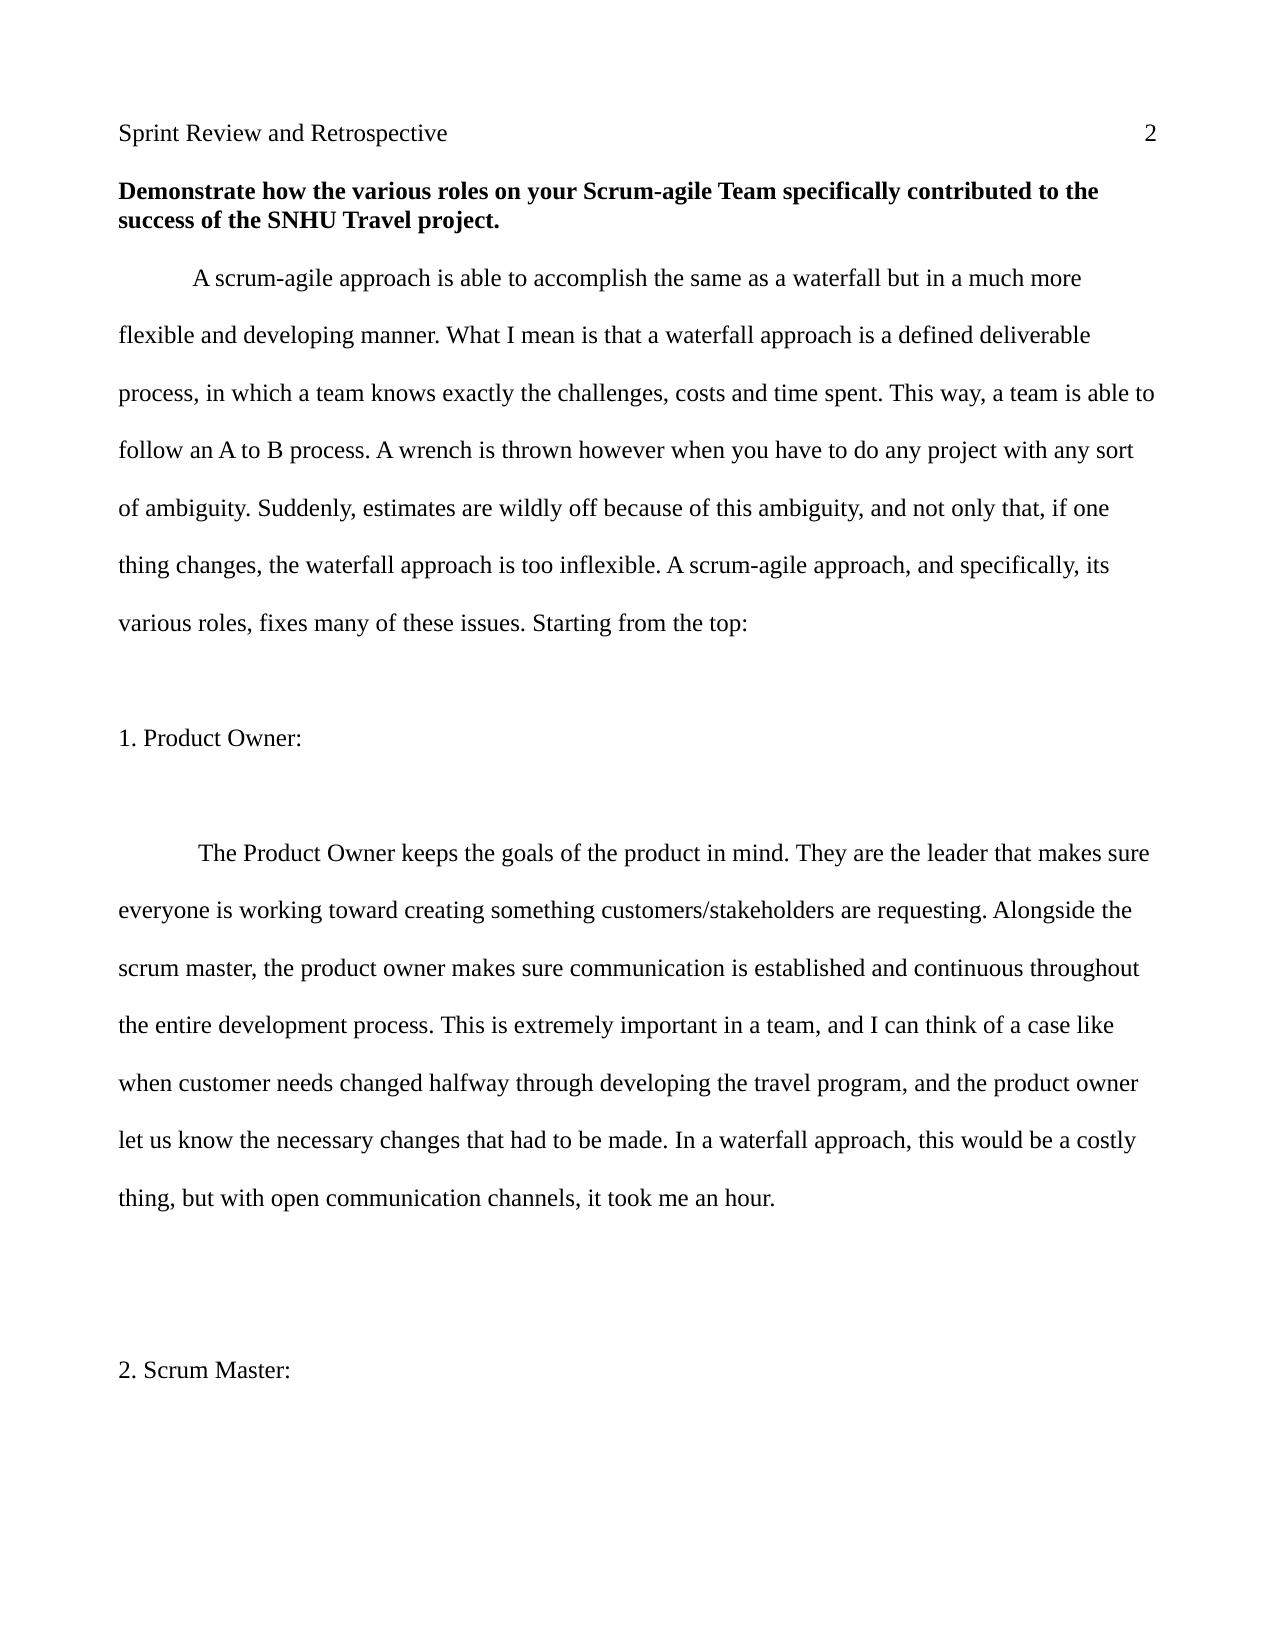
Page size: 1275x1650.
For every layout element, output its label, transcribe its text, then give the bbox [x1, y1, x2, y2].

text 1. Product Owner: [118, 723, 1157, 751]
text The Product Owner keeps the goals of the product in mind. They are the leader that makes sure everyone is working toward creating something customers/stakeholders are requesting. Alongside the scrum master, the product owner makes sure communication is established and continuous throughout the entire development process. This is extremely important in a team, and I can think of a case like when customer needs changed halfway through developing the travel program, and the product owner let us know the necessary changes that had to be made. In a waterfall approach, this would be a costly thing, but with open communication channels, it took me an hour. [118, 780, 1157, 1211]
text A scrum-agile approach is able to accomplish the same as a waterfall but in a much more flexible and developing manner. What I mean is that a waterfall approach is a defined deliverable process, in which a team knows exactly the challenges, costs and time spent. This way, a team is able to follow an A to B process. A wrench is thrown however when you have to do any project with any sort of ambiguity. Suddenly, estimates are wildly off because of this ambiguity, and not only that, if one thing changes, the waterfall approach is too inflexible. A scrum-agile approach, and specifically, its various roles, fixes many of these issues. Starting from the top: [118, 263, 1157, 636]
text 2. Scrum Master: [118, 1355, 1157, 1384]
text Demonstrate how the various roles on your Scrum-agile Team specifically contributed to the success of the SNHU Travel project. [118, 176, 1157, 234]
